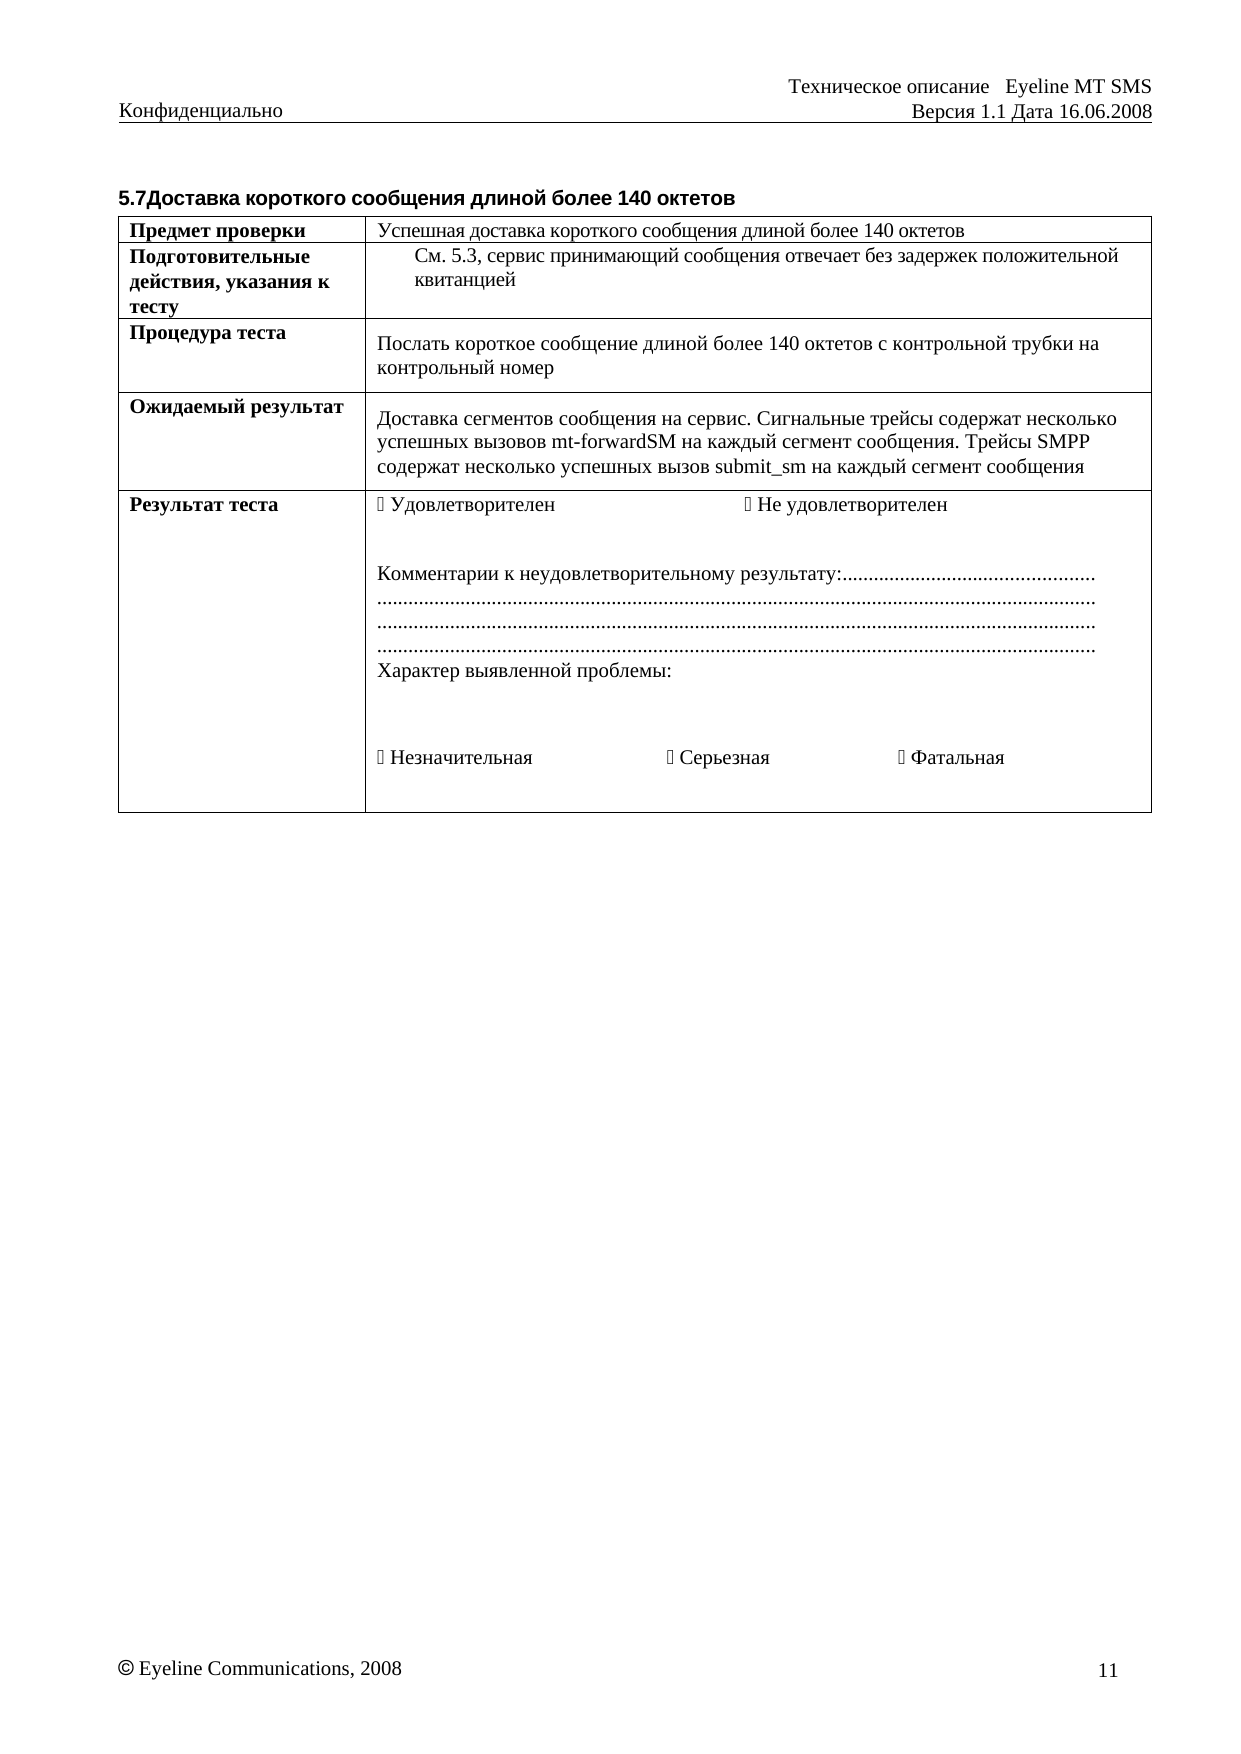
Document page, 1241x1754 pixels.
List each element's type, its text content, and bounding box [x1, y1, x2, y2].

table_header Успешная доставка короткого сообщения длиной более 140 октетов [366, 217, 1151, 242]
table_cell Процедура теста [119, 319, 365, 392]
table_header Предмет проверки [119, 217, 365, 242]
table_header  Не удовлетворителен [733, 491, 1151, 559]
table_cell Подготовительные действия, указания к тесту [119, 243, 365, 318]
table_cell  Фатальная [887, 743, 1151, 812]
table_cell Послать короткое сообщение длиной более 140 октетов с контрольной трубки на контрольный номер [366, 319, 1151, 392]
table_cell Доставка сегментов сообщения на сервис. Сигнальные трейсы содержат несколько успешных вызовов mt-forwardSM на каждый сегмент сообщения. Трейсы SMPP содержат несколько успешных вызов submit_sm на каждый сегмент сообщения [366, 393, 1151, 490]
table_cell Результат теста [119, 491, 365, 812]
table_cell  Серьезная [655, 743, 887, 812]
table_header  Удовлетворителен [366, 491, 733, 559]
subtitle Доставка короткого сообщения длиной более 140 октетов [118, 184, 1151, 209]
table_cell См. 5.3, сервис принимающий сообщения отвечает без задержек положительной квитанцией [366, 243, 1151, 318]
table_cell  Незначительная [366, 743, 655, 812]
table_cell Ожидаемый результат [119, 393, 365, 490]
table_cell Комментарии к неудовлетворительному результату: Характер выявленной проблемы: [366, 559, 1151, 743]
